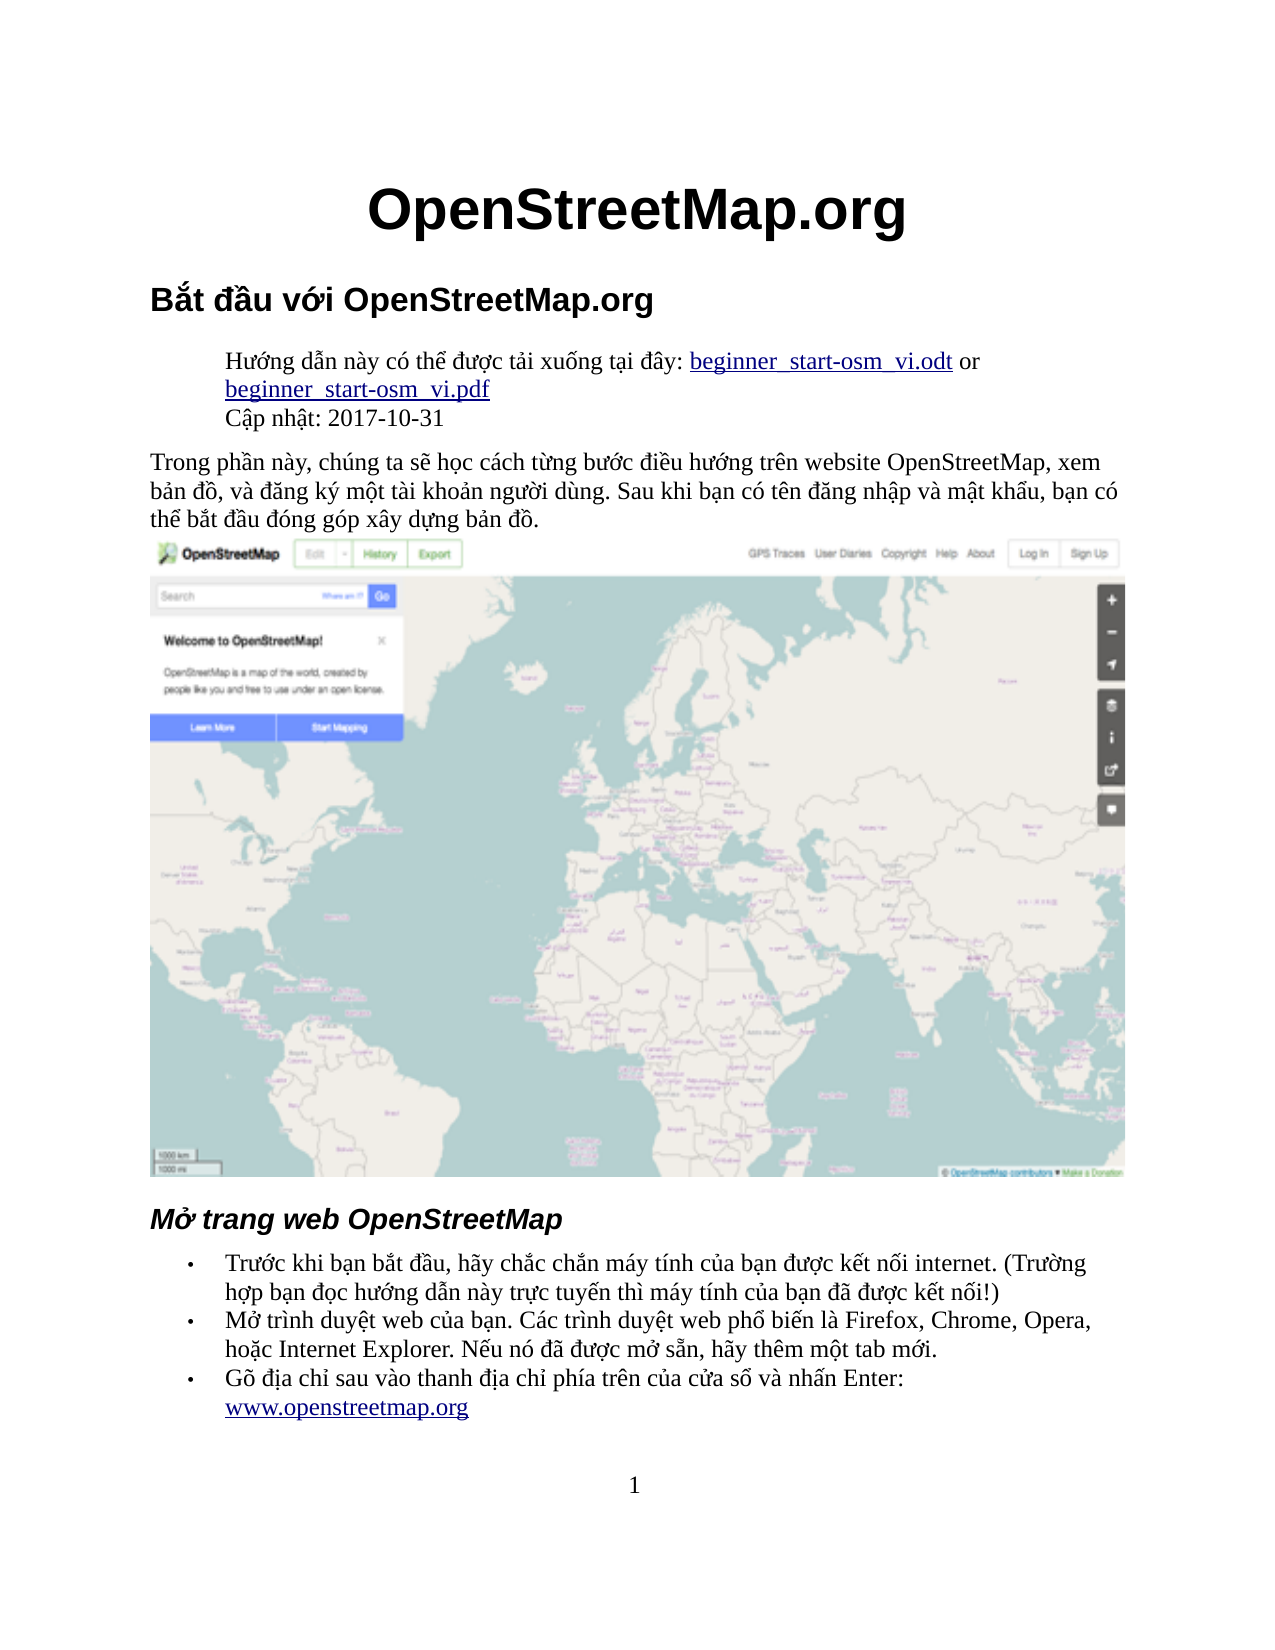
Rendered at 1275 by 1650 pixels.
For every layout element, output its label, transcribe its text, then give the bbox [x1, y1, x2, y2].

list Gõ địa chỉ sau vào thanh địa chỉ phía trên của cửa sổ và nhấn Enter: www.openstreetmap.org [187, 1363, 1125, 1421]
subtitle Mở trang web OpenStreetMap [150, 1202, 1125, 1236]
subtitle Bắt đầu với OpenStreetMap.org [150, 279, 1125, 318]
picture [150, 533, 1125, 1177]
text Trong phần này, chúng ta sẽ học cách từng bước điều hướng trên website OpenStreetMap, xem bản đồ, và đăng ký một tài khoản người dùng. Sau khi bạn có tên đăng nhập và mật khẩu, bạn có thể bắt đầu đóng góp xây dựng bản đồ. [150, 447, 1125, 533]
title OpenStreetMap.org [150, 175, 1125, 242]
list Mở trình duyệt web của bạn. Các trình duyệt web phổ biến là Firefox, Chrome, Opera, hoặc Internet Explorer. Nếu nó đã được mở sẵn, hãy thêm một tab mới. [187, 1306, 1125, 1363]
text Hướng dẫn này có thể được tải xuống tại đây: beginner_start-osm_vi.odt or beginner_start-osm_vi.pdf Cập nhật: 2017-10-31 [225, 346, 1125, 432]
list Trước khi bạn bắt đầu, hãy chắc chắn máy tính của bạn được kết nối internet. (Trường hợp bạn đọc hướng dẫn này trực tuyến thì máy tính của bạn đã được kết nối!) [187, 1248, 1125, 1306]
